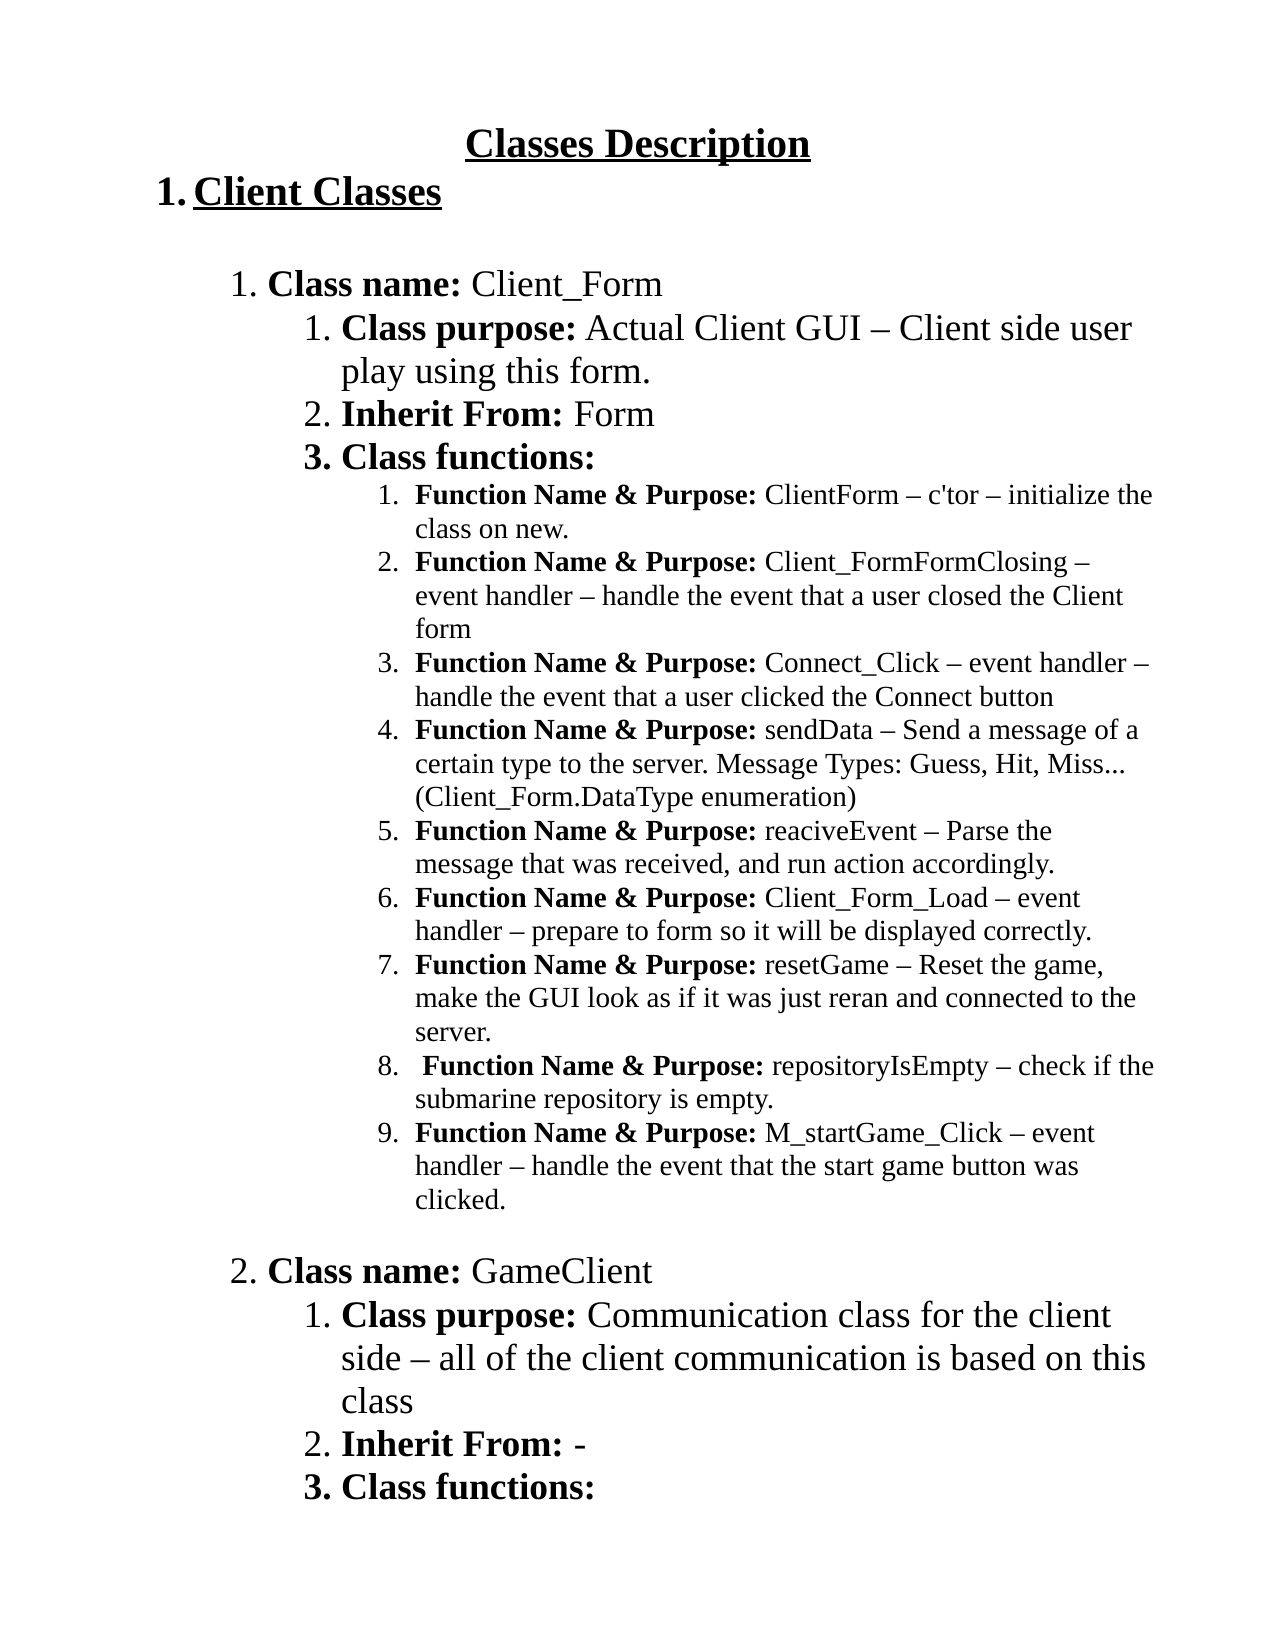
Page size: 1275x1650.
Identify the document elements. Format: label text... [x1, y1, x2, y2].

list Function Name & Purpose: M_startGame_Click – event handler – handle the event that the start game button was clicked. [377, 1115, 1157, 1215]
list Client Classes [156, 166, 1157, 214]
list Function Name & Purpose: resetGame – Reset the game, make the GUI look as if it was just reran and connected to the server. [377, 947, 1157, 1048]
list Class purpose: Communication class for the client side – all of the client communication is based on this class [303, 1292, 1157, 1421]
list Inherit From: - [303, 1421, 1157, 1464]
list Class purpose: Actual Client GUI – Client side user play using this form. [303, 305, 1157, 391]
list Function Name & Purpose: ClientForm – c'tor – initialize the class on new. [377, 477, 1157, 544]
list Function Name & Purpose: Client_FormFormClosing – event handler – handle the event that a user closed the Client form [377, 544, 1157, 645]
list Function Name & Purpose: repositoryIsEmpty – check if the submarine repository is empty. [377, 1048, 1157, 1115]
list Class functions: [303, 1464, 1157, 1508]
list Function Name & Purpose: reaciveEvent – Parse the message that was received, and run action accordingly. [377, 813, 1157, 880]
list Function Name & Purpose: Client_Form_Load – event handler – prepare to form so it will be displayed correctly. [377, 880, 1157, 947]
list Inherit From: Form [303, 391, 1157, 434]
list Class name: Client_Form [229, 262, 1157, 305]
list Function Name & Purpose: sendData – Send a message of a certain type to the server. Message Types: Guess, Hit, Miss... (Client_Form.DataType enumeration) [377, 712, 1157, 813]
list Class functions: [303, 434, 1157, 477]
list Class name: GameClient [229, 1249, 1157, 1292]
text Classes Description [118, 118, 1157, 166]
list Function Name & Purpose: Connect_Click – event handler – handle the event that a user clicked the Connect button [377, 645, 1157, 712]
